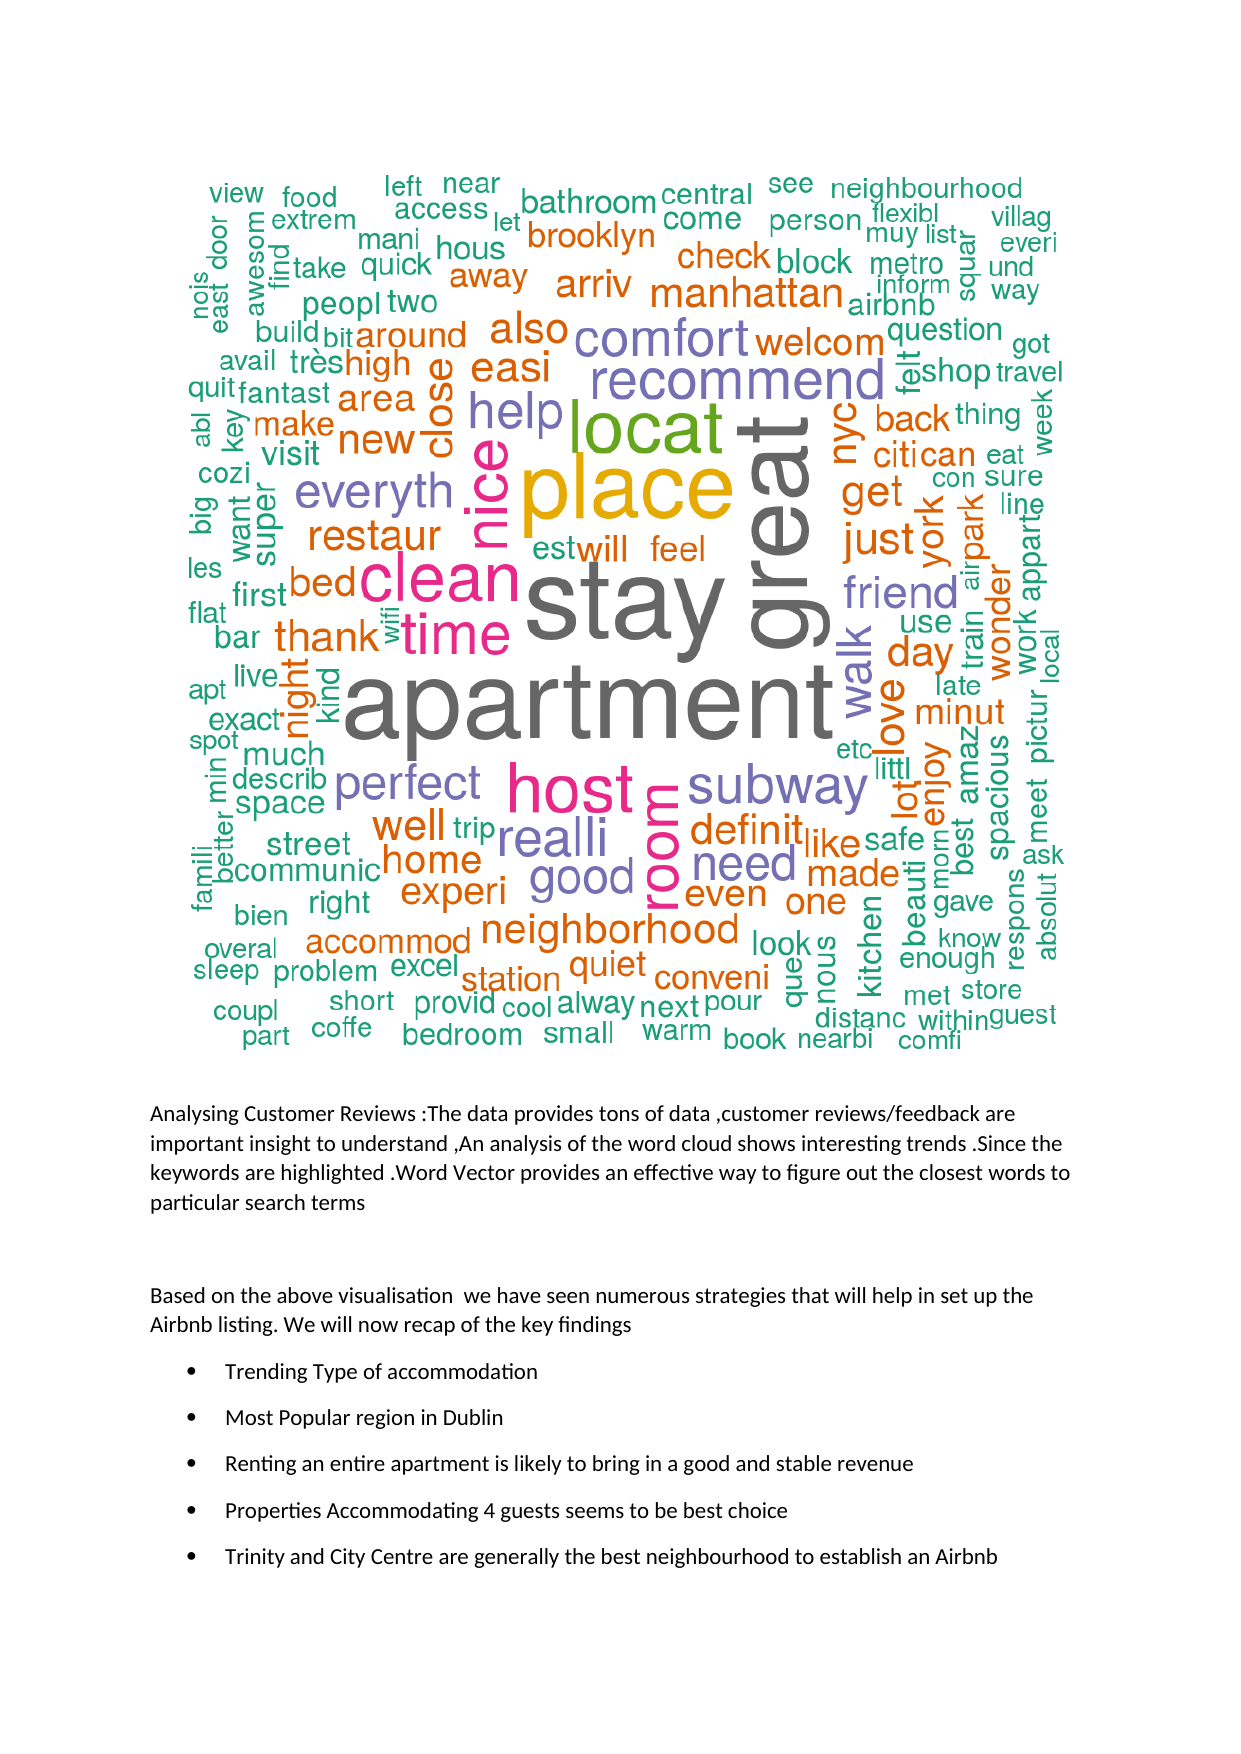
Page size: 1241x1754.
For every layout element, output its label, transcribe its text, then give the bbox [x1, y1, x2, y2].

list Renting an entire apartment is likely to bring in a good and stable revenue [187, 1449, 1090, 1478]
text Based on the above visualisation we have seen numerous strategies that will help in set up the Airbnb listing. We will now recap of the key findings [150, 1281, 1090, 1338]
list Trinity and City Centre are generally the best neighbourhood to establish an Airbnb [187, 1542, 1090, 1570]
text Analysing Customer Reviews :The data provides tons of data ,customer reviews/feedback are important insight to understand ,An analysis of the word cloud shows interesting trends .Since the keywords are highlighted .Word Vector provides an effective way to figure out the closest words to particular search terms [150, 1099, 1090, 1216]
list Most Popular region in Dublin [187, 1403, 1090, 1431]
list Properties Accommodating 4 guests seems to be best choice [187, 1496, 1090, 1524]
list Trending Type of accommodation [187, 1357, 1090, 1385]
